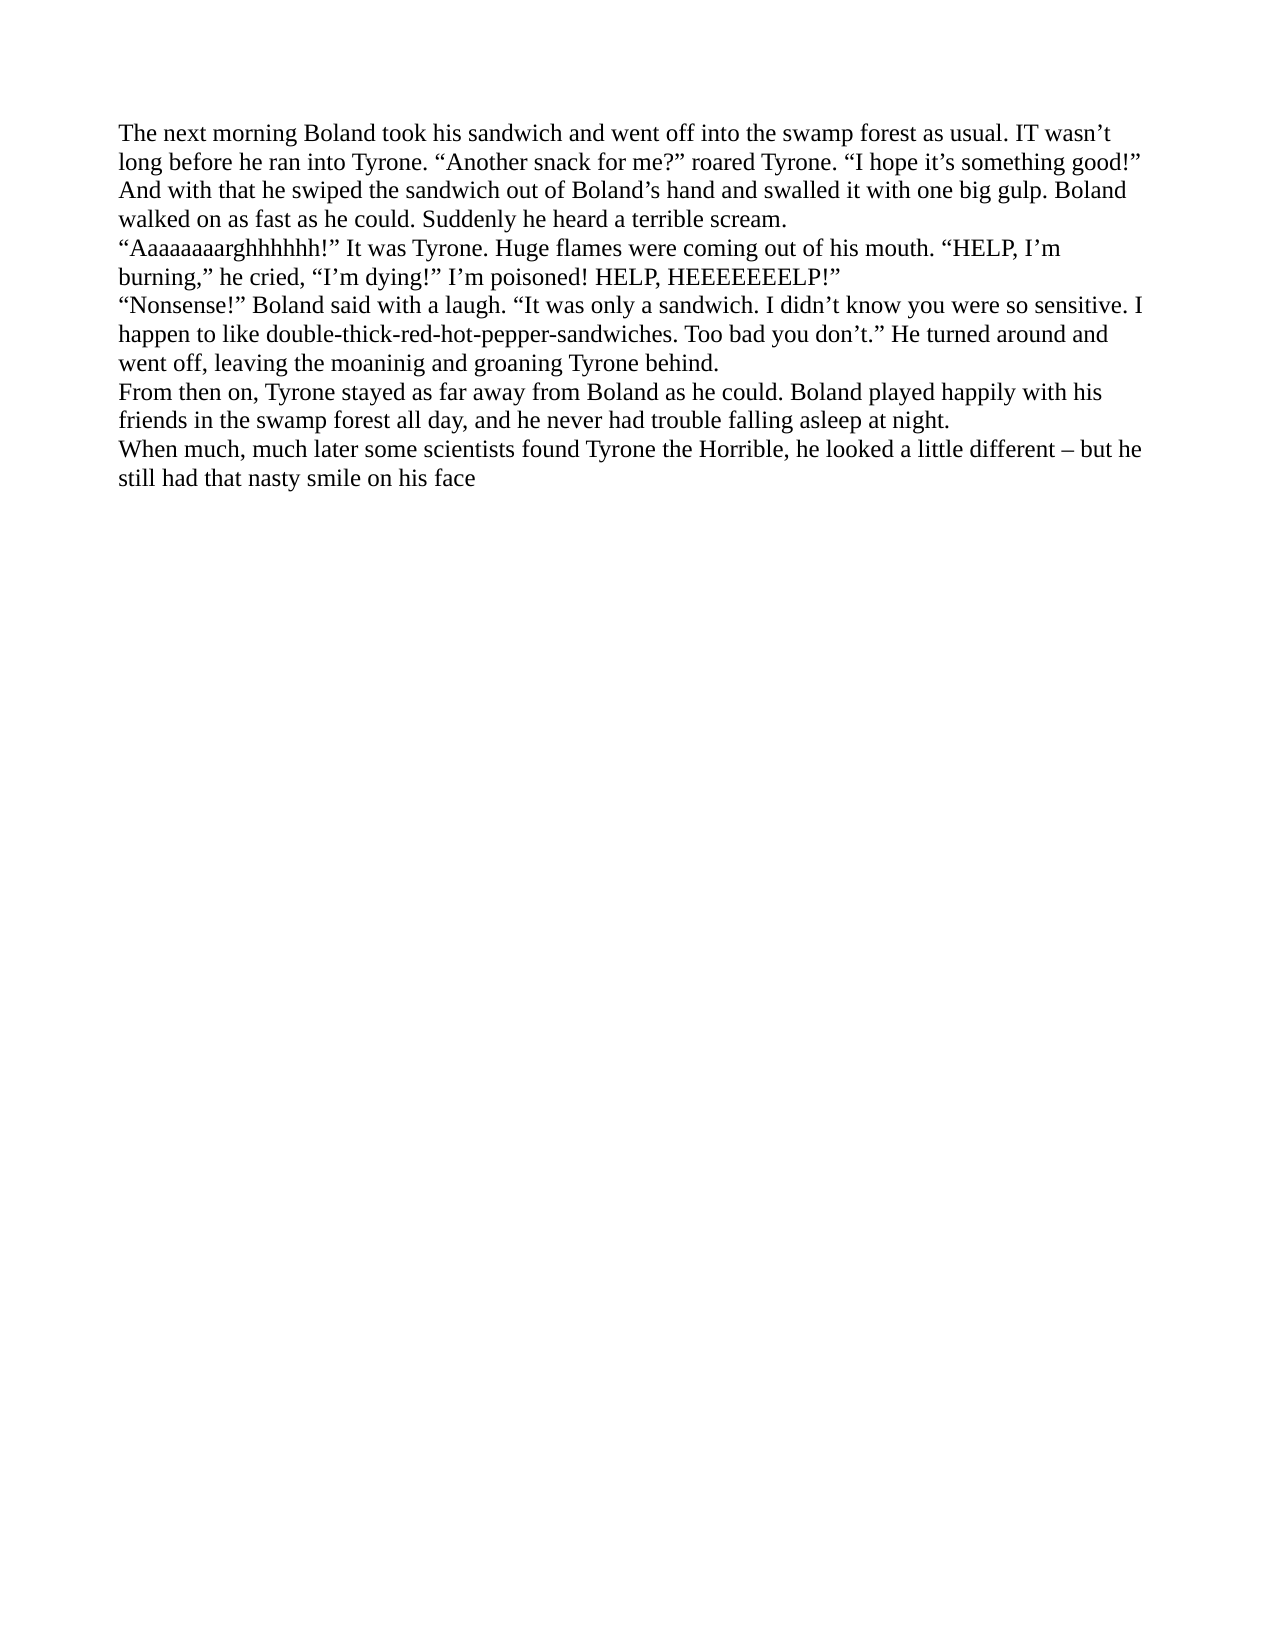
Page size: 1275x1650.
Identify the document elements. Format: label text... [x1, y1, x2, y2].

text The next morning Boland took his sandwich and went off into the swamp forest as usual. IT wasn’t long before he ran into Tyrone. “Another snack for me?” roared Tyrone. “I hope it’s something good!” And with that he swiped the sandwich out of Boland’s hand and swalled it with one big gulp. Boland walked on as fast as he could. Suddenly he heard a terrible scream. [118, 118, 1157, 233]
text From then on, Tyrone stayed as far away from Boland as he could. Boland played happily with his friends in the swamp forest all day, and he never had trouble falling asleep at night. [118, 377, 1157, 434]
text “Aaaaaaaarghhhhhh!” It was Tyrone. Huge flames were coming out of his mouth. “HELP, I’m burning,” he cried, “I’m dying!” I’m poisoned! HELP, HEEEEEEELP!” [118, 233, 1157, 291]
text When much, much later some scientists found Tyrone the Horrible, he looked a little different – but he still had that nasty smile on his face [118, 434, 1157, 492]
text “Nonsense!” Boland said with a laugh. “It was only a sandwich. I didn’t know you were so sensitive. I happen to like double-thick-red-hot-pepper-sandwiches. Too bad you don’t.” He turned around and went off, leaving the moaninig and groaning Tyrone behind. [118, 291, 1157, 377]
